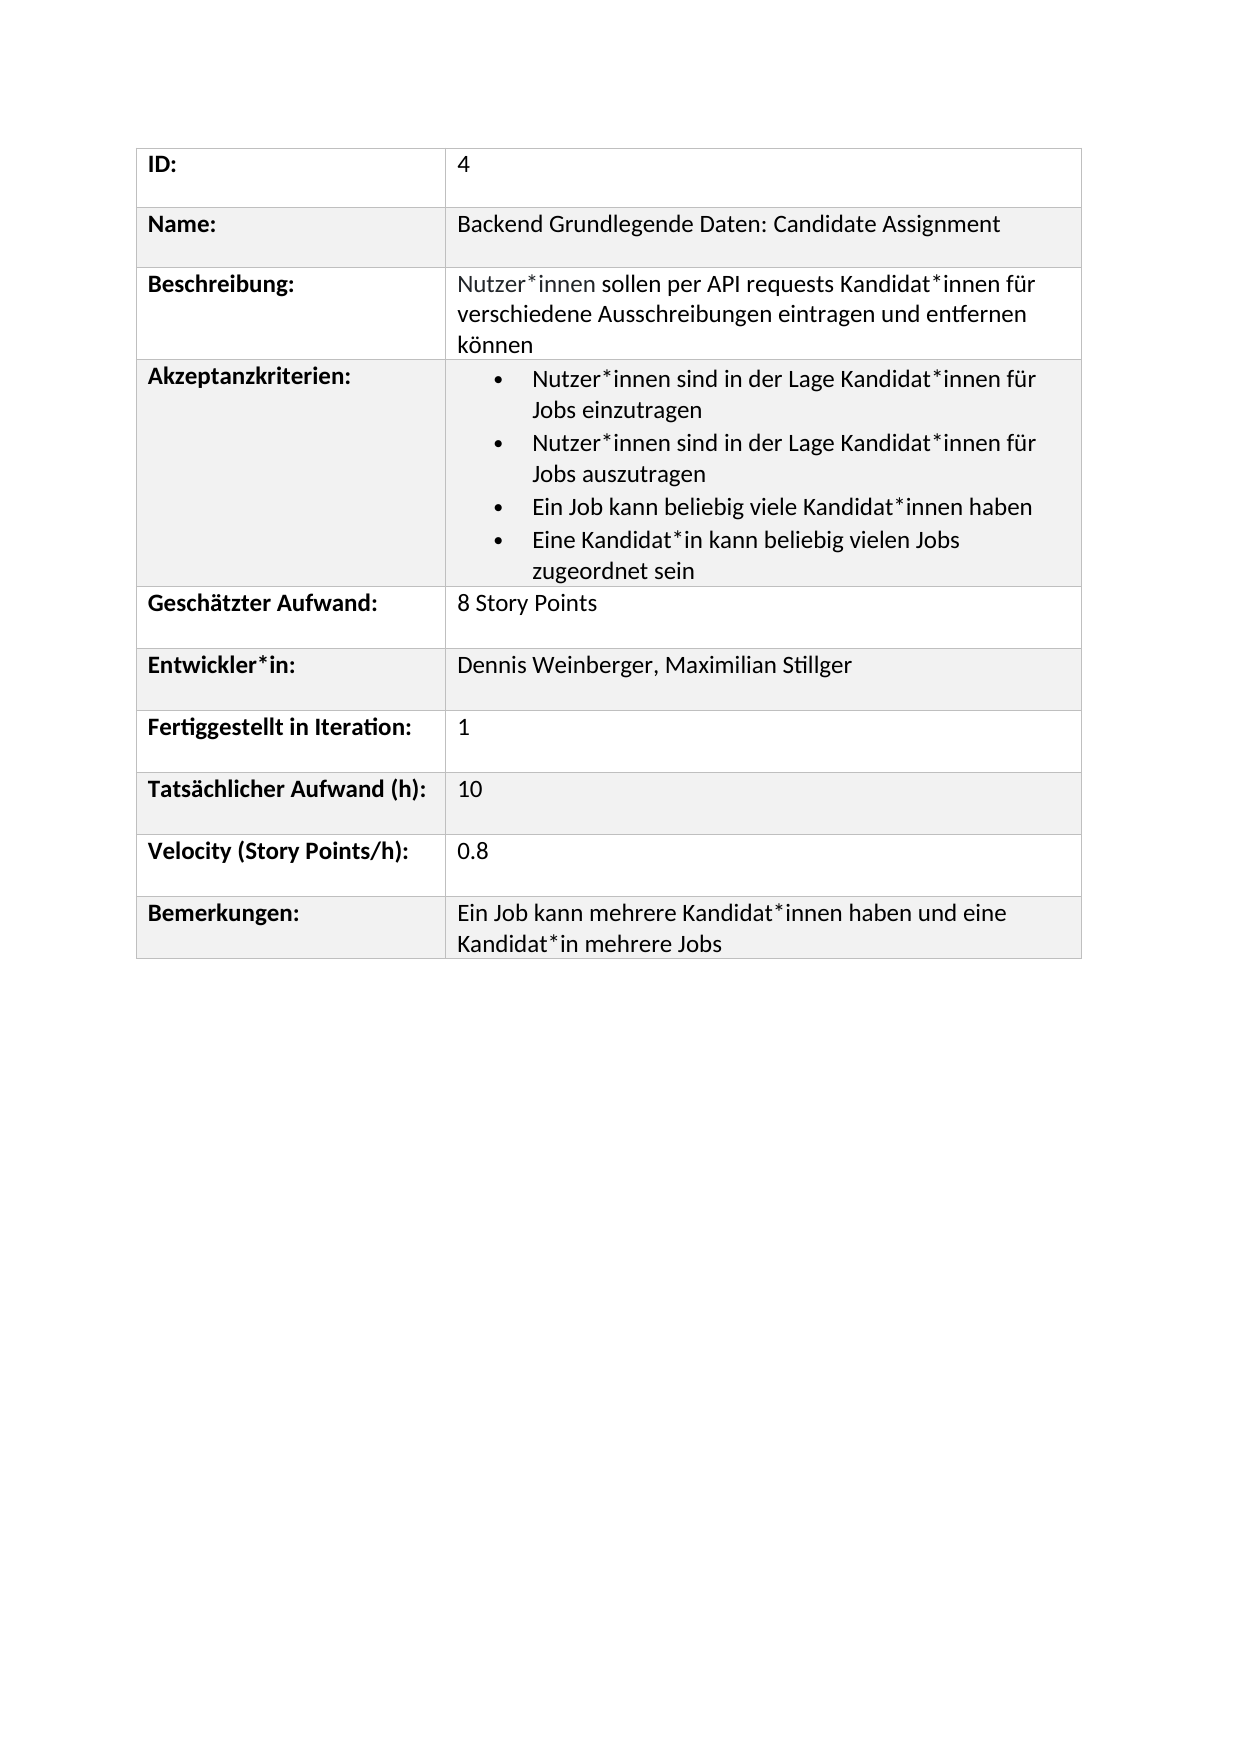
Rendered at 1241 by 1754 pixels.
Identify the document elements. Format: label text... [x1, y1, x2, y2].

table_header 4 [446, 149, 1081, 207]
table_cell Backend Grundlegende Daten: Candidate Assignment [446, 208, 1081, 267]
table_cell Name: [137, 208, 445, 267]
table_cell Nutzer*innen sind in der Lage Kandidat*innen für Jobs einzutragen Nutzer*innen sind in der Lage Kandidat*innen für Jobs auszutragen Ein Job kann beliebig viele Kandidat*innen haben Eine Kandidat*in kann beliebig vielen Jobs zugeordnet sein [446, 360, 1081, 586]
table_cell 1 [446, 711, 1081, 772]
table_header ID: [137, 149, 445, 207]
table_cell Bemerkungen: [137, 897, 445, 958]
table_cell Beschreibung: [137, 268, 445, 359]
table_cell Fertiggestellt in Iteration: [137, 711, 445, 772]
table_cell Entwickler*in: [137, 649, 445, 710]
table_cell Geschätzter Aufwand: [137, 587, 445, 648]
table_cell Akzeptanzkriterien: [137, 360, 445, 586]
table_cell 0.8 [446, 835, 1081, 896]
table_cell Ein Job kann mehrere Kandidat*innen haben und eine Kandidat*in mehrere Jobs [446, 897, 1081, 958]
table_cell Dennis Weinberger, Maximilian Stillger [446, 649, 1081, 710]
table_cell Nutzer*innen sollen per API requests Kandidat*innen für verschiedene Ausschreibungen eintragen und entfernen können [446, 268, 1081, 359]
table_cell 8 Story Points [446, 587, 1081, 648]
table_cell Tatsächlicher Aufwand (h): [137, 773, 445, 834]
table_cell 10 [446, 773, 1081, 834]
table_cell Velocity (Story Points/h): [137, 835, 445, 896]
